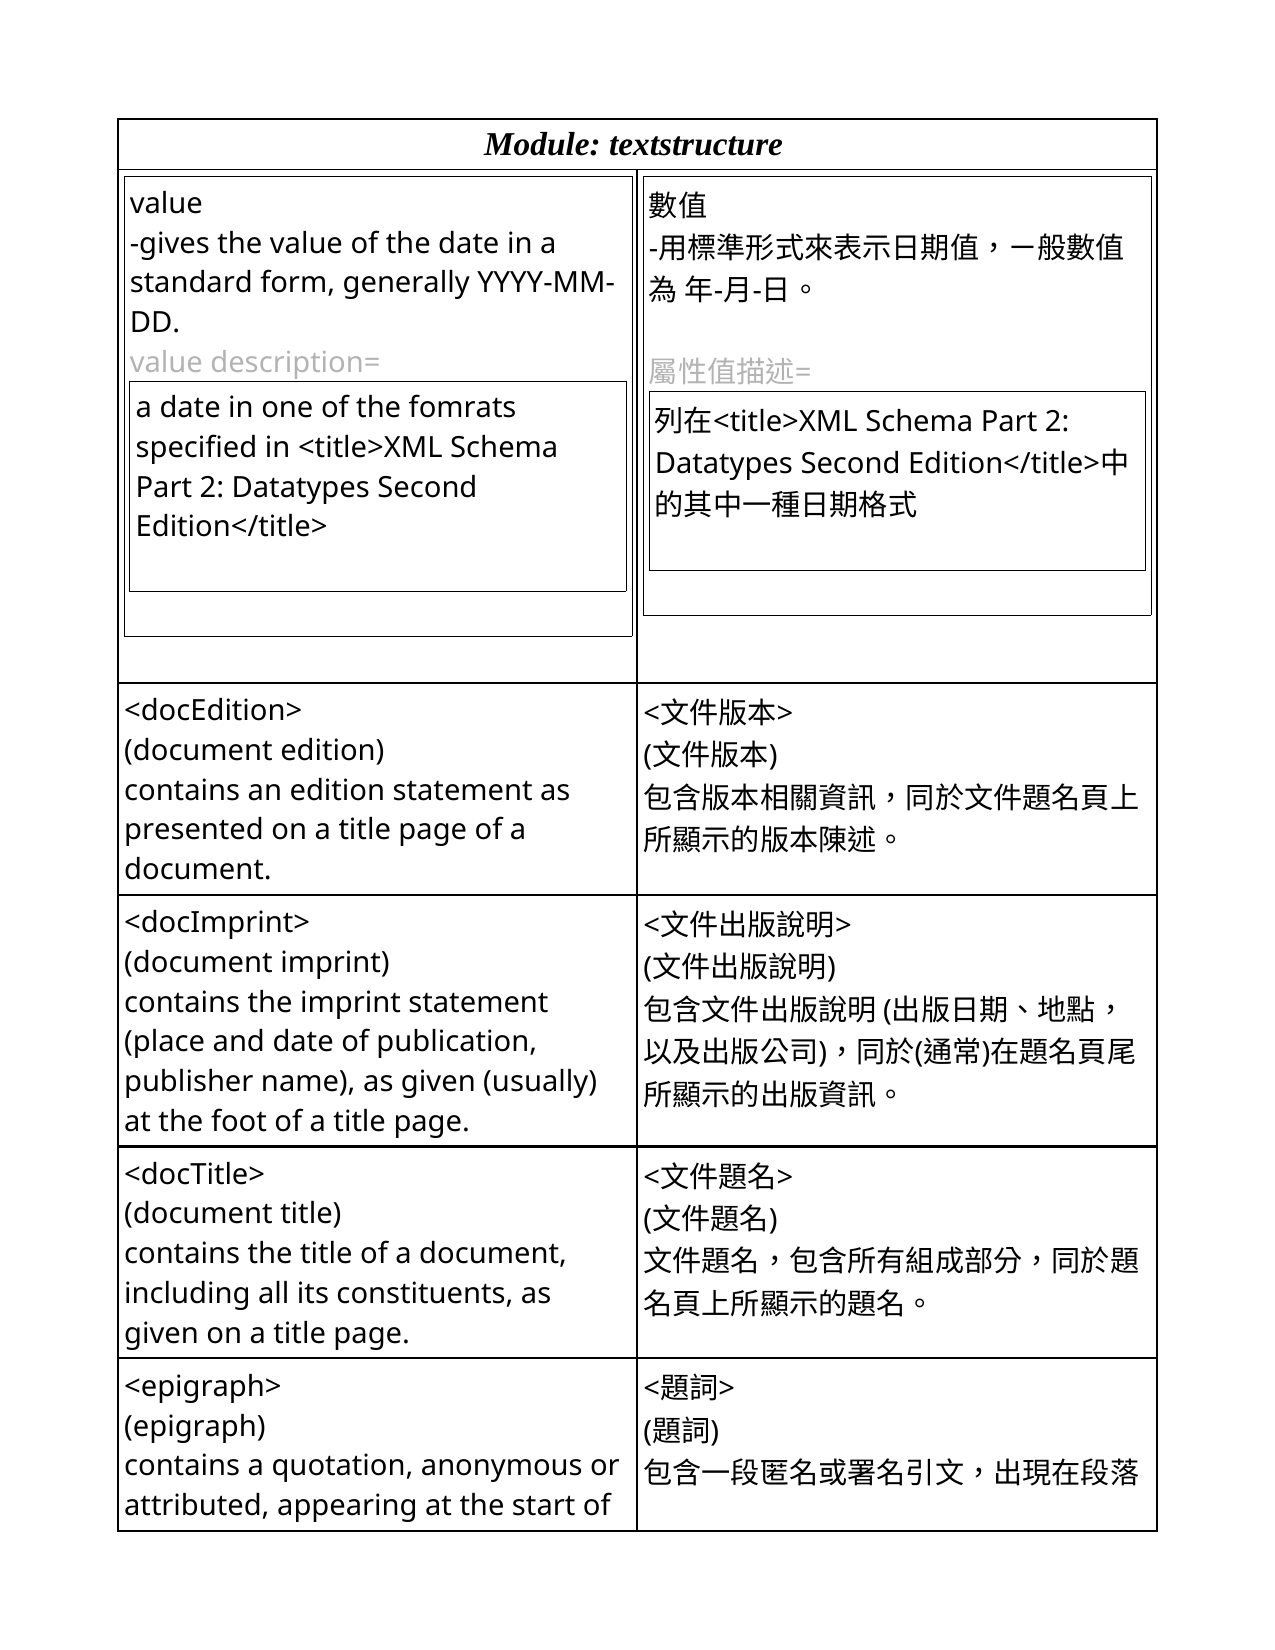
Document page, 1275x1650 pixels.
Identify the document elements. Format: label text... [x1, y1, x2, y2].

table_cell [638, 170, 1156, 682]
table_cell [119, 170, 636, 682]
table_header Module: textstructure [119, 120, 1156, 168]
table_cell <文件出版說明> (文件出版說明) 包含文件出版說明 (出版日期、地點，以及出版公司)，同於(通常)在題名頁尾所顯示的出版資訊。 [638, 896, 1156, 1145]
table_header a date in one of the fomrats specified in <title>XML Schema Part 2: Datatypes Second Edition</title> [130, 382, 626, 591]
table_cell <文件版本> (文件版本) 包含版本相關資訊，同於文件題名頁上所顯示的版本陳述。 [638, 684, 1156, 894]
table_cell <題詞> (題詞) 包含一段匿名或署名引文，出現在段落 [638, 1359, 1156, 1529]
table_header value -gives the value of the date in a standard form, generally YYYY-MM-DD. value description= [125, 177, 632, 636]
table_cell <docImprint> (document imprint) contains the imprint statement (place and date of publication, publisher name), as given (usually) at the foot of a title page. [119, 896, 636, 1145]
table_cell <docTitle> (document title) contains the title of a document, including all its constituents, as given on a title page. [119, 1148, 636, 1357]
table_cell <文件題名> (文件題名) 文件題名，包含所有組成部分，同於題名頁上所顯示的題名。 [638, 1148, 1156, 1357]
table_header 數值 -用標準形式來表示日期值，ㄧ般數值為 年-月-日。 屬性值描述= [644, 177, 1151, 615]
table_cell <epigraph> (epigraph) contains a quotation, anonymous or attributed, appearing at the start of [119, 1359, 636, 1529]
table_header 列在<title>XML Schema Part 2: Datatypes Second Edition</title>中的其中一種日期格式 [650, 392, 1145, 570]
table_cell <docEdition> (document edition) contains an edition statement as presented on a title page of a document. [119, 684, 636, 894]
